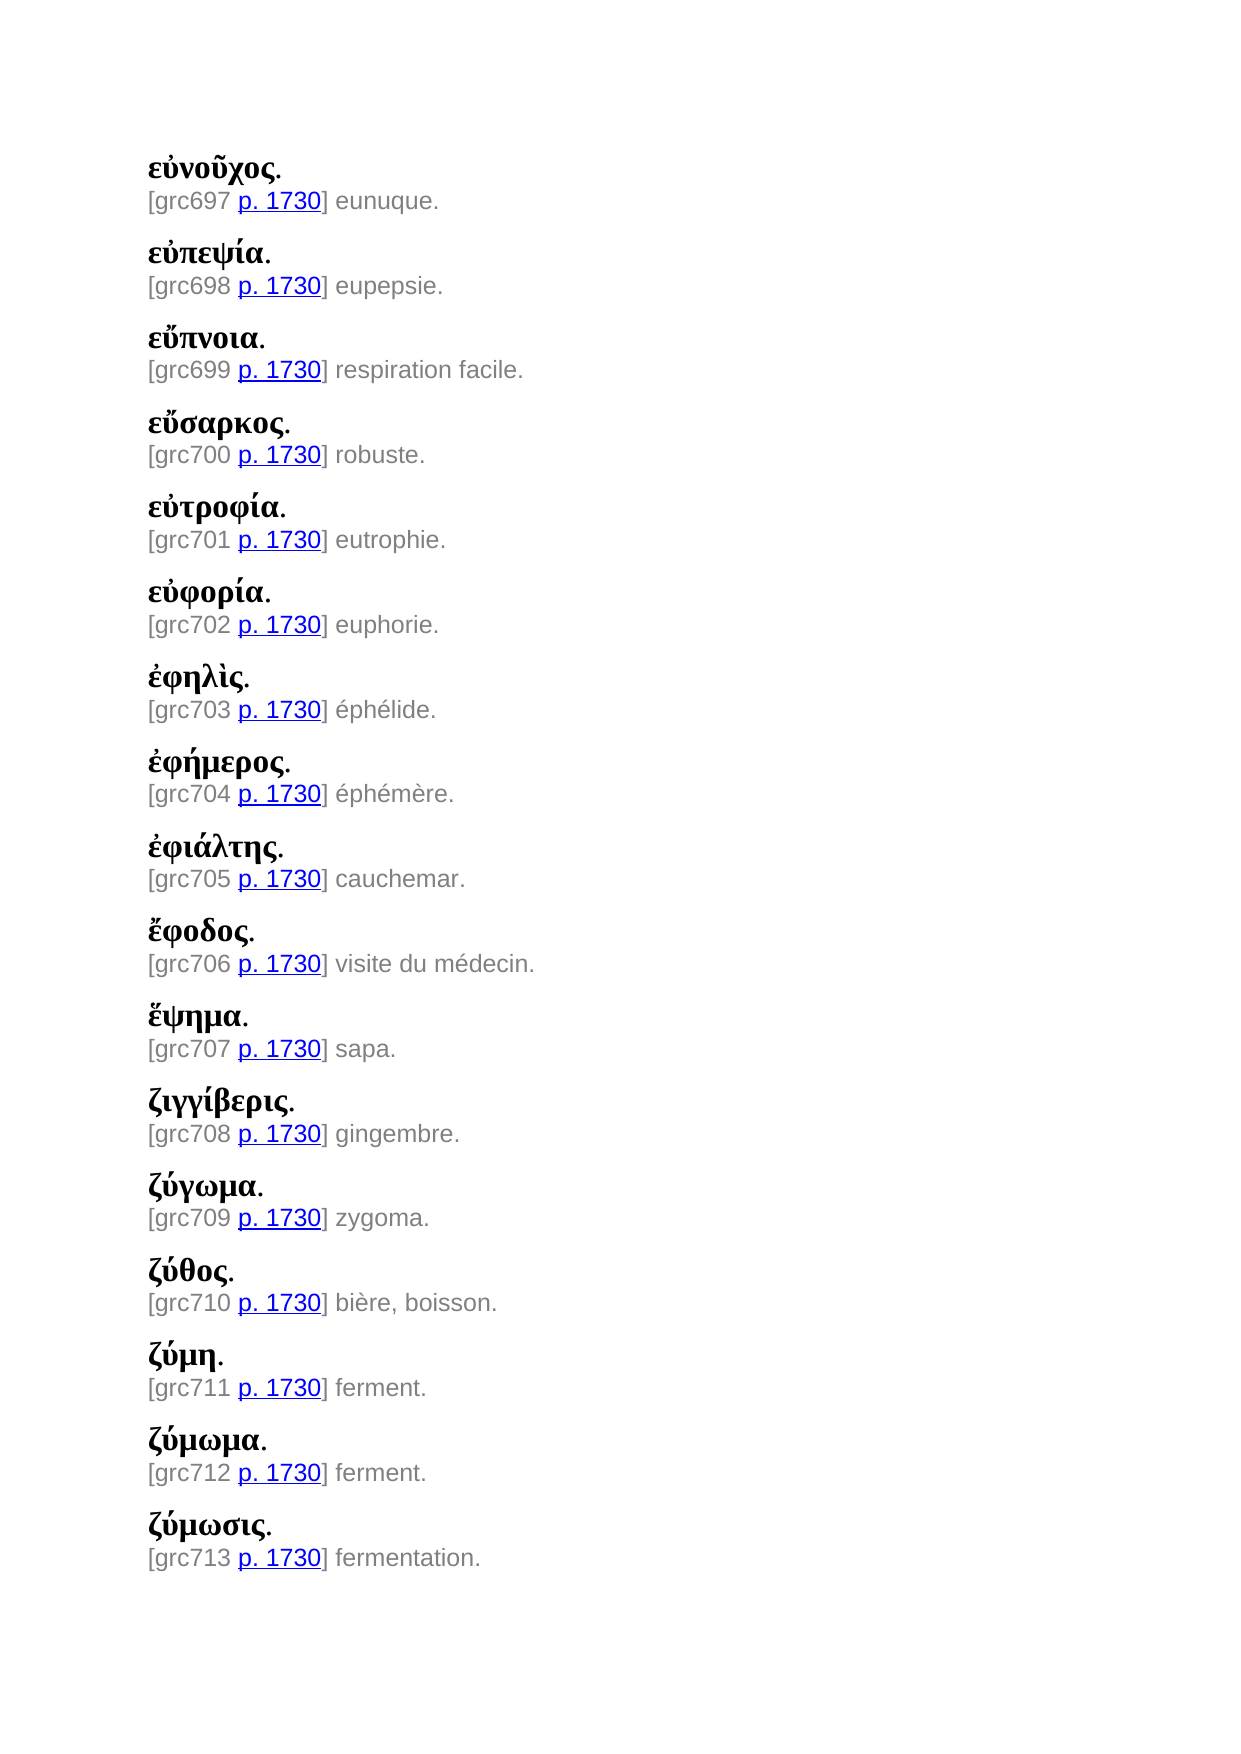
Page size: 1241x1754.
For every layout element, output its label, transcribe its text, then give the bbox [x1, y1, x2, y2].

text ζιγγίβερις. [148, 1080, 1093, 1119]
text [grc698 p. 1730] eupepsie. [148, 271, 1093, 299]
text ζύγωμα. [148, 1165, 1093, 1203]
text εὐπεψία. [148, 232, 1093, 271]
text [grc712 p. 1730] ferment. [148, 1458, 1093, 1487]
text εὔσαρκος. [148, 402, 1093, 440]
text ἐφήμερος. [148, 741, 1093, 779]
text ζύμωμα. [148, 1419, 1093, 1458]
text [grc705 p. 1730] cauchemar. [148, 864, 1093, 893]
text εὐτροφία. [148, 487, 1093, 525]
text [grc700 p. 1730] robuste. [148, 440, 1093, 469]
text εὐνοῦχος. [148, 148, 1093, 186]
text [grc713 p. 1730] fermentation. [148, 1543, 1093, 1571]
text [grc703 p. 1730] éphélide. [148, 695, 1093, 723]
text ἕψημα. [148, 996, 1093, 1034]
text [grc702 p. 1730] euphorie. [148, 610, 1093, 639]
text [grc710 p. 1730] bière, boisson. [148, 1288, 1093, 1317]
text [grc711 p. 1730] ferment. [148, 1373, 1093, 1402]
text [grc699 p. 1730] respiration facile. [148, 356, 1093, 384]
text [grc706 p. 1730] visite du médecin. [148, 949, 1093, 978]
text ἔφοδος. [148, 911, 1093, 949]
text [grc704 p. 1730] éphémère. [148, 779, 1093, 808]
text ζύμωσις. [148, 1504, 1093, 1543]
text [grc697 p. 1730] eunuque. [148, 186, 1093, 215]
text ἐφιάλτης. [148, 826, 1093, 864]
text εὔπνοια. [148, 317, 1093, 356]
text [grc701 p. 1730] eutrophie. [148, 525, 1093, 554]
text ζύμη. [148, 1335, 1093, 1373]
text εὐφορία. [148, 572, 1093, 610]
text [grc708 p. 1730] gingembre. [148, 1119, 1093, 1147]
text [grc707 p. 1730] sapa. [148, 1034, 1093, 1063]
text ἐφηλὶς. [148, 656, 1093, 695]
text [grc709 p. 1730] zygoma. [148, 1203, 1093, 1232]
text ζύθος. [148, 1250, 1093, 1288]
